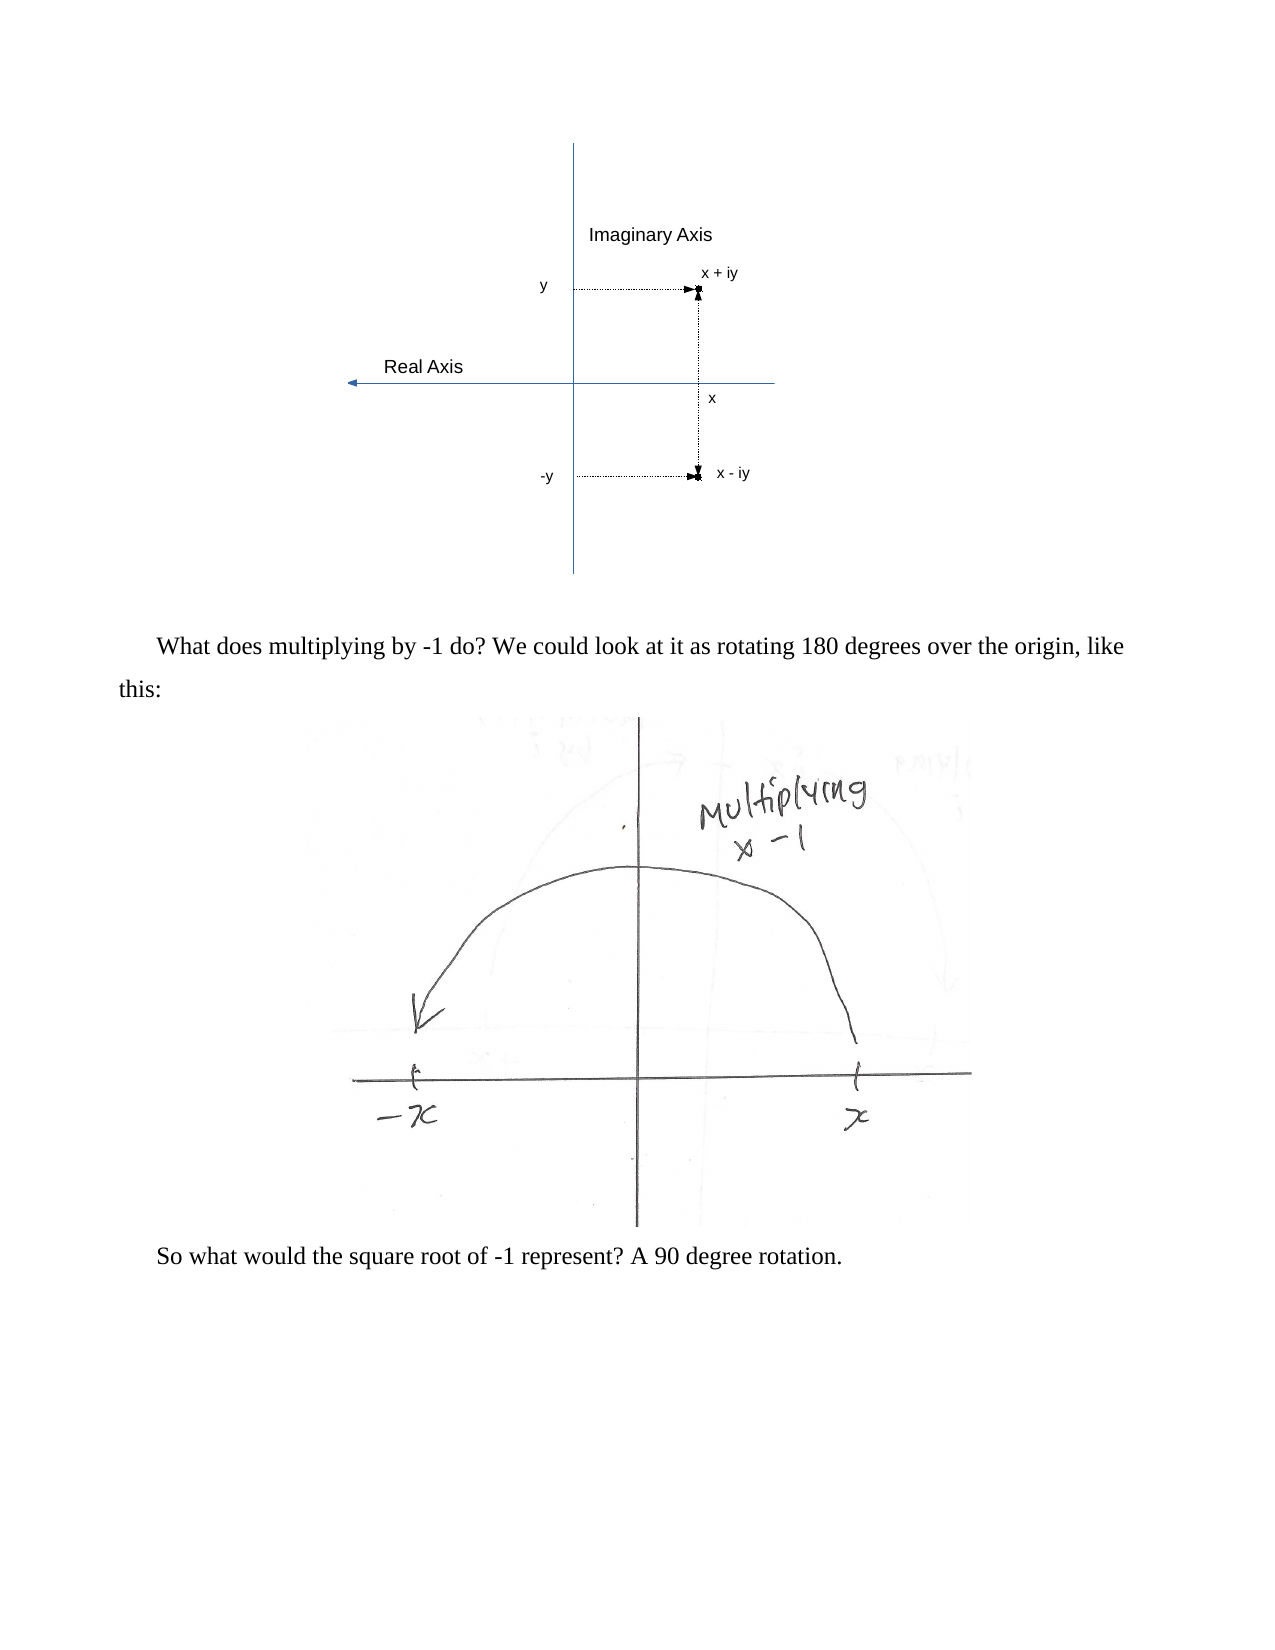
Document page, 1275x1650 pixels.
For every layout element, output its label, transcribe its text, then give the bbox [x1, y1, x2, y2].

text So what would the square root of -1 represent? A 90 degree rotation. [118, 1206, 1156, 1270]
text What does multiplying by -1 do? We could look at it as rotating 180 degrees over the origin, like this: [118, 631, 1156, 703]
picture [303, 717, 972, 1227]
